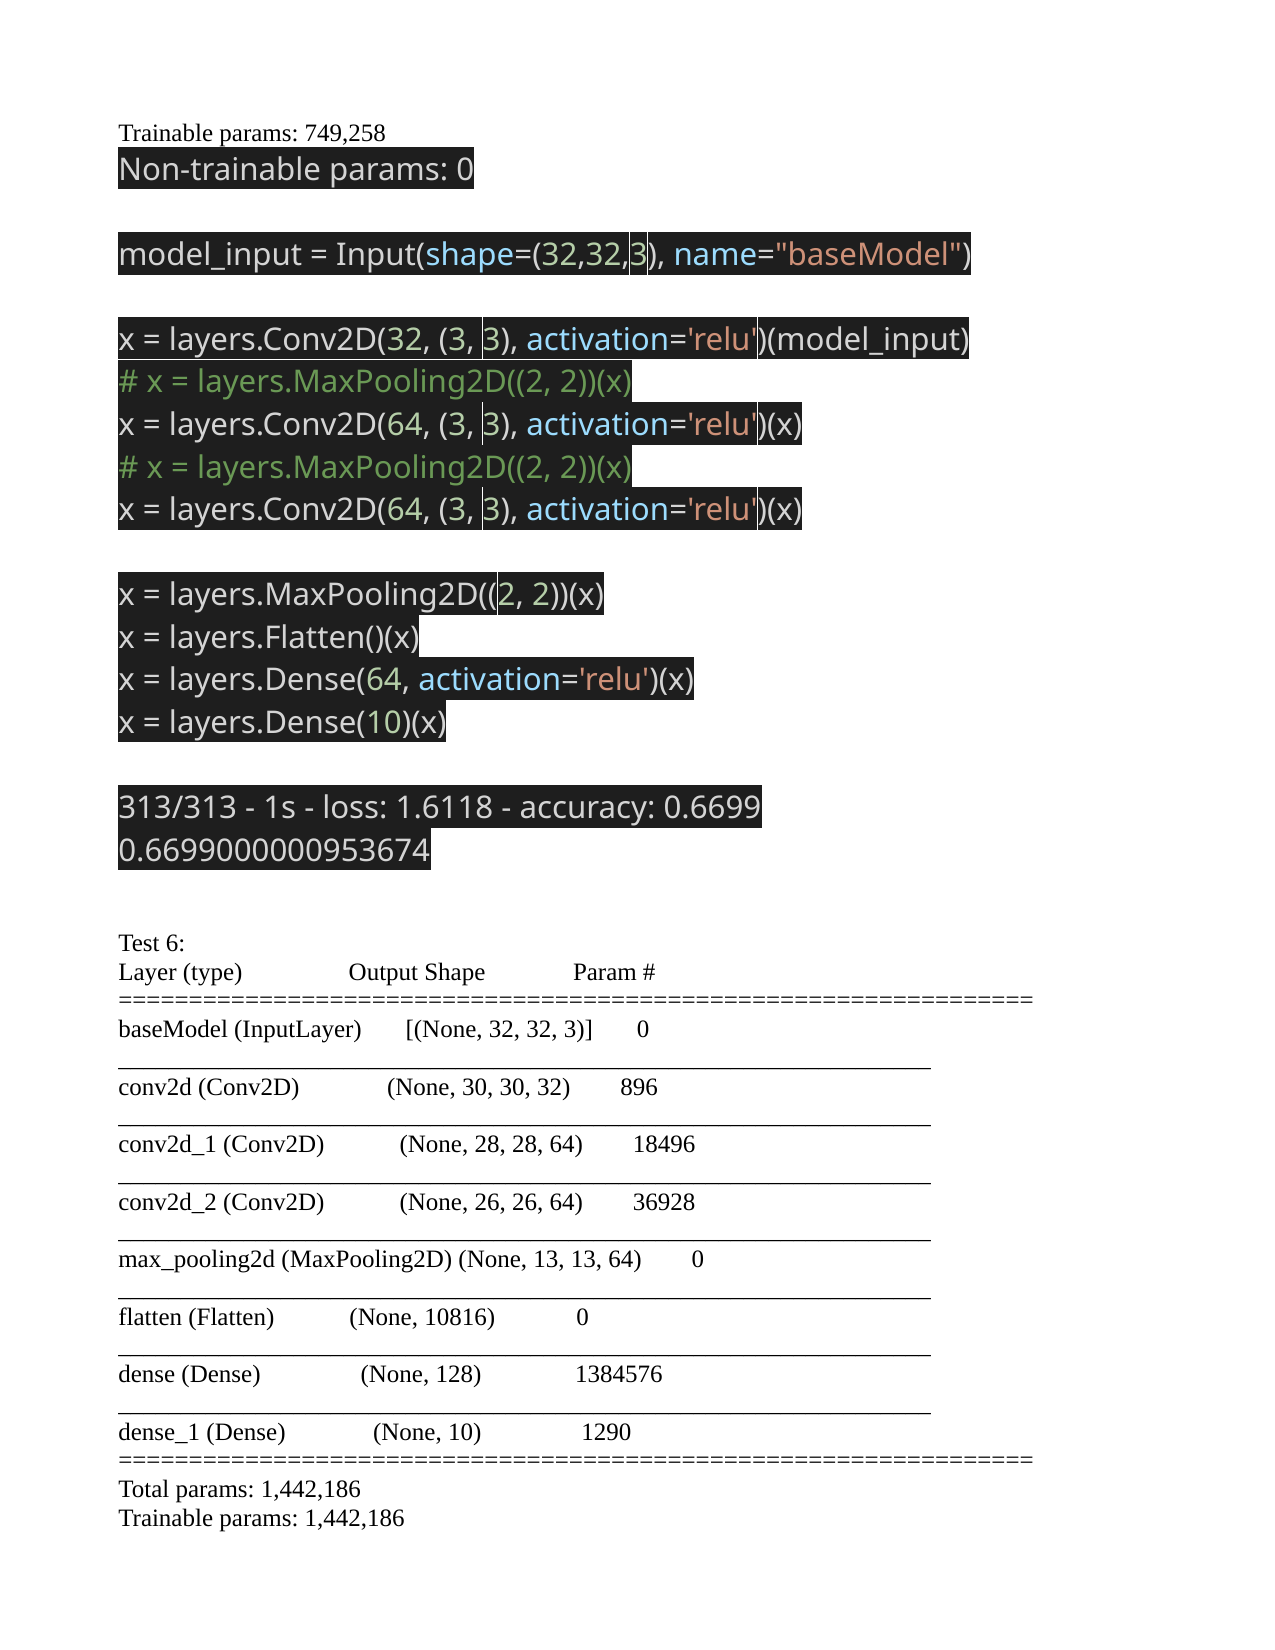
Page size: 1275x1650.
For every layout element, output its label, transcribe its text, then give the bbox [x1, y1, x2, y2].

text _________________________________________________________________ [118, 1100, 1157, 1129]
text max_pooling2d (MaxPooling2D) (None, 13, 13, 64) 0 [118, 1244, 1157, 1273]
text conv2d (Conv2D) (None, 30, 30, 32) 896 [118, 1072, 1157, 1100]
text _________________________________________________________________ [118, 1158, 1157, 1187]
text x = layers.Flatten()(x) [118, 615, 1157, 657]
text x = layers.Conv2D(64, (3, 3), activation='relu')(x) [118, 487, 1157, 530]
text baseModel (InputLayer) [(None, 32, 32, 3)] 0 [118, 1014, 1157, 1043]
text flatten (Flatten) (None, 10816) 0 [118, 1302, 1157, 1330]
text Total params: 1,442,186 [118, 1474, 1157, 1503]
text 0.6699000000953674 [118, 828, 1157, 870]
text dense (Dense) (None, 128) 1384576 [118, 1359, 1157, 1388]
text # x = layers.MaxPooling2D((2, 2))(x) [118, 359, 1157, 402]
text _________________________________________________________________ [118, 1043, 1157, 1072]
text Non-trainable params: 0 [118, 147, 1157, 189]
text dense_1 (Dense) (None, 10) 1290 [118, 1417, 1157, 1445]
text 313/313 - 1s - loss: 1.6118 - accuracy: 0.6699 [118, 785, 1157, 828]
text ================================================================= [118, 985, 1157, 1014]
text _________________________________________________________________ [118, 1330, 1157, 1359]
text _________________________________________________________________ [118, 1273, 1157, 1302]
text x = layers.Dense(64, activation='relu')(x) [118, 657, 1157, 700]
text # x = layers.MaxPooling2D((2, 2))(x) [118, 445, 1157, 487]
text x = layers.Conv2D(32, (3, 3), activation='relu')(model_input) [118, 317, 1157, 359]
text conv2d_1 (Conv2D) (None, 28, 28, 64) 18496 [118, 1129, 1157, 1158]
text x = layers.MaxPooling2D((2, 2))(x) [118, 572, 1157, 615]
text Test 6: [118, 928, 1157, 957]
text _________________________________________________________________ [118, 1215, 1157, 1244]
text conv2d_2 (Conv2D) (None, 26, 26, 64) 36928 [118, 1187, 1157, 1215]
text x = layers.Dense(10)(x) [118, 700, 1157, 742]
text _________________________________________________________________ [118, 1388, 1157, 1417]
text Trainable params: 749,258 [118, 118, 1157, 147]
text Trainable params: 1,442,186 [118, 1503, 1157, 1532]
text model_input = Input(shape=(32,32,3), name="baseModel") [118, 232, 1157, 275]
text ================================================================= [118, 1445, 1157, 1474]
text x = layers.Conv2D(64, (3, 3), activation='relu')(x) [118, 402, 1157, 445]
text Layer (type) Output Shape Param # [118, 957, 1157, 985]
